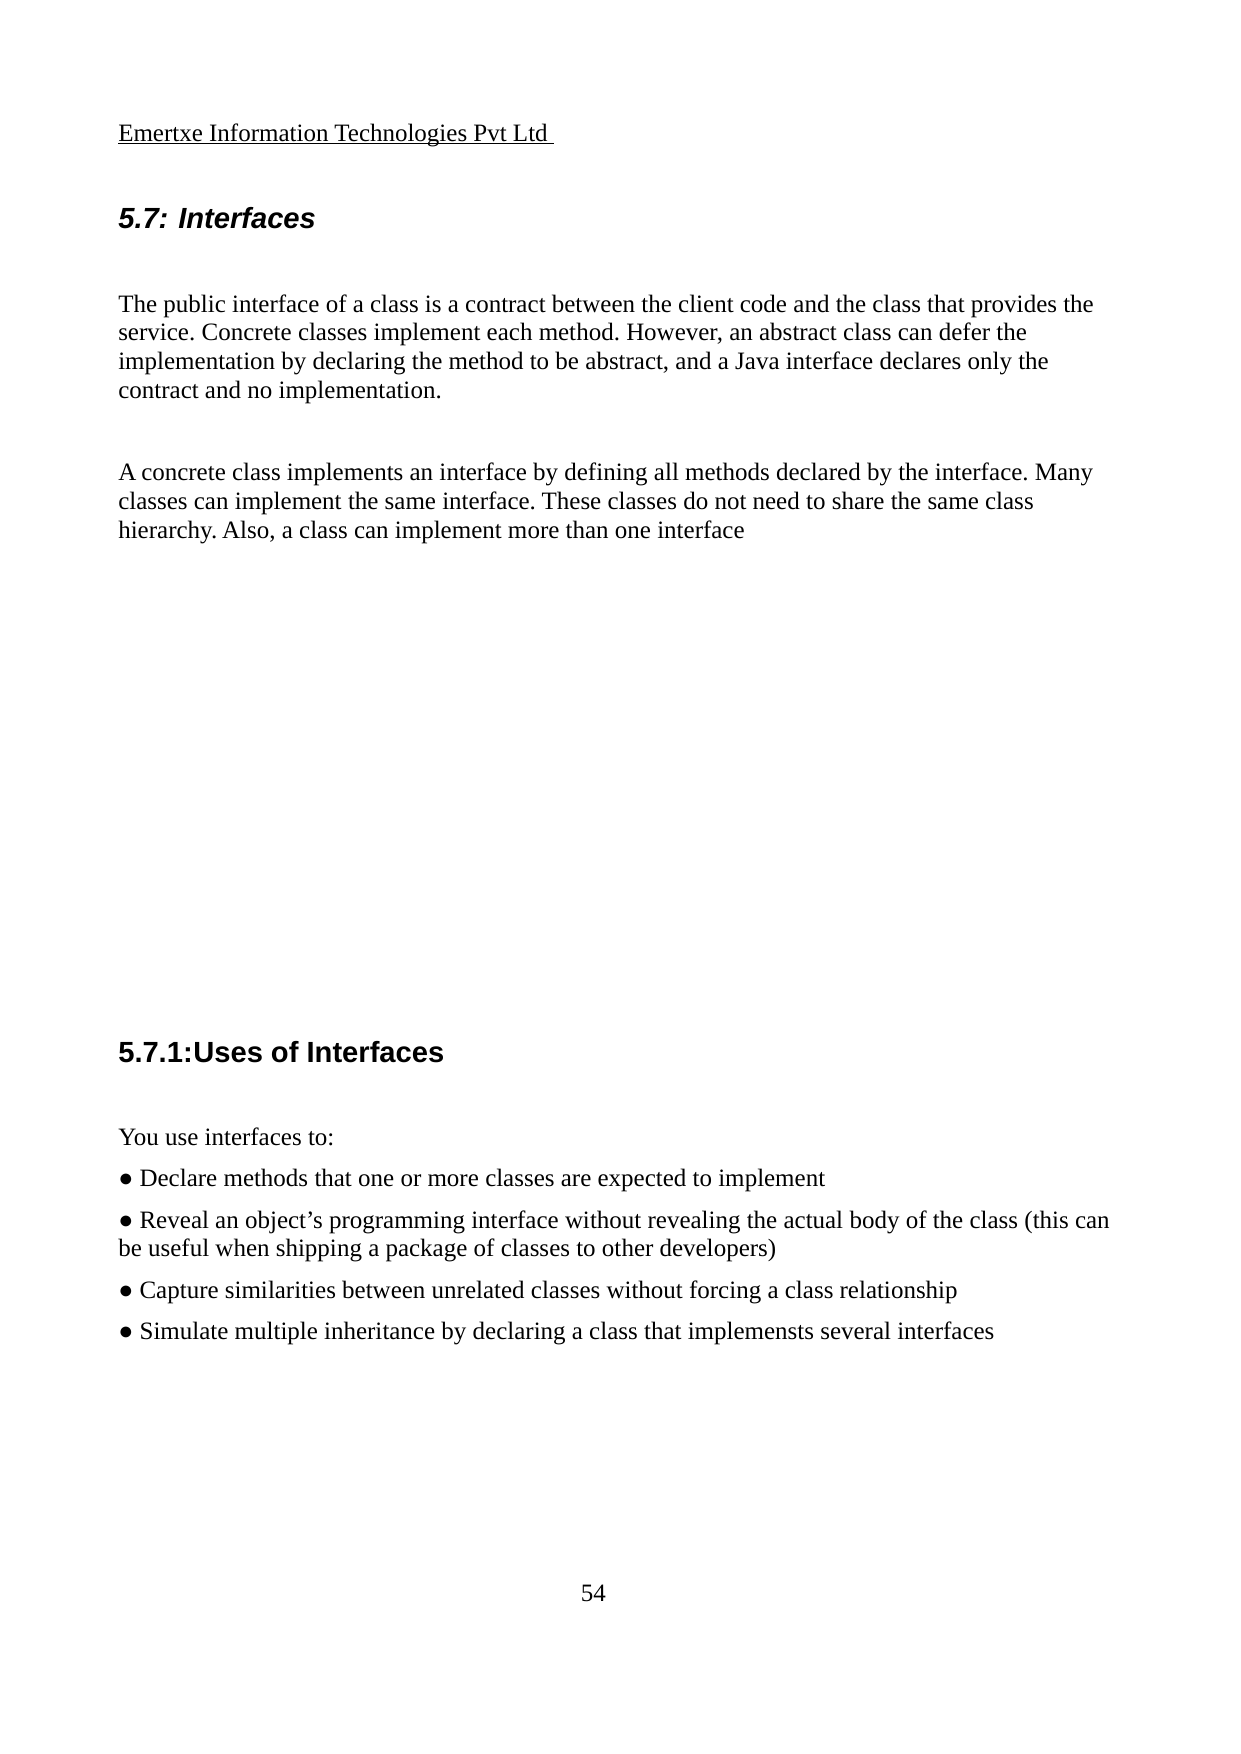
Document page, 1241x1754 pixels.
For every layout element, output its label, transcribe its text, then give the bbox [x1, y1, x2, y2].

text A concrete class implements an interface by defining all methods declared by the interface. Many classes can implement the same interface. These classes do not need to share the same class hierarchy. Also, a class can implement more than one interface [118, 457, 1122, 544]
subtitle Interfaces [118, 201, 1122, 235]
text ● Simulate multiple inheritance by declaring a class that implemensts several interfaces [118, 1316, 1122, 1345]
text ● Reveal an object’s programming interface without revealing the actual body of the class (this can be useful when shipping a package of classes to other developers) [118, 1205, 1122, 1262]
text ● Declare methods that one or more classes are expected to implement [118, 1163, 1122, 1192]
text You use interfaces to: [118, 1122, 1122, 1151]
text The public interface of a class is a contract between the client code and the class that provides the service. Concrete classes implement each method. However, an abstract class can defer the implementation by declaring the method to be abstract, and a Java interface declares only the contract and no implementation. [118, 289, 1122, 404]
subtitle Uses of Interfaces [118, 1035, 1122, 1068]
text ● Capture similarities between unrelated classes without forcing a class relationship [118, 1275, 1122, 1303]
